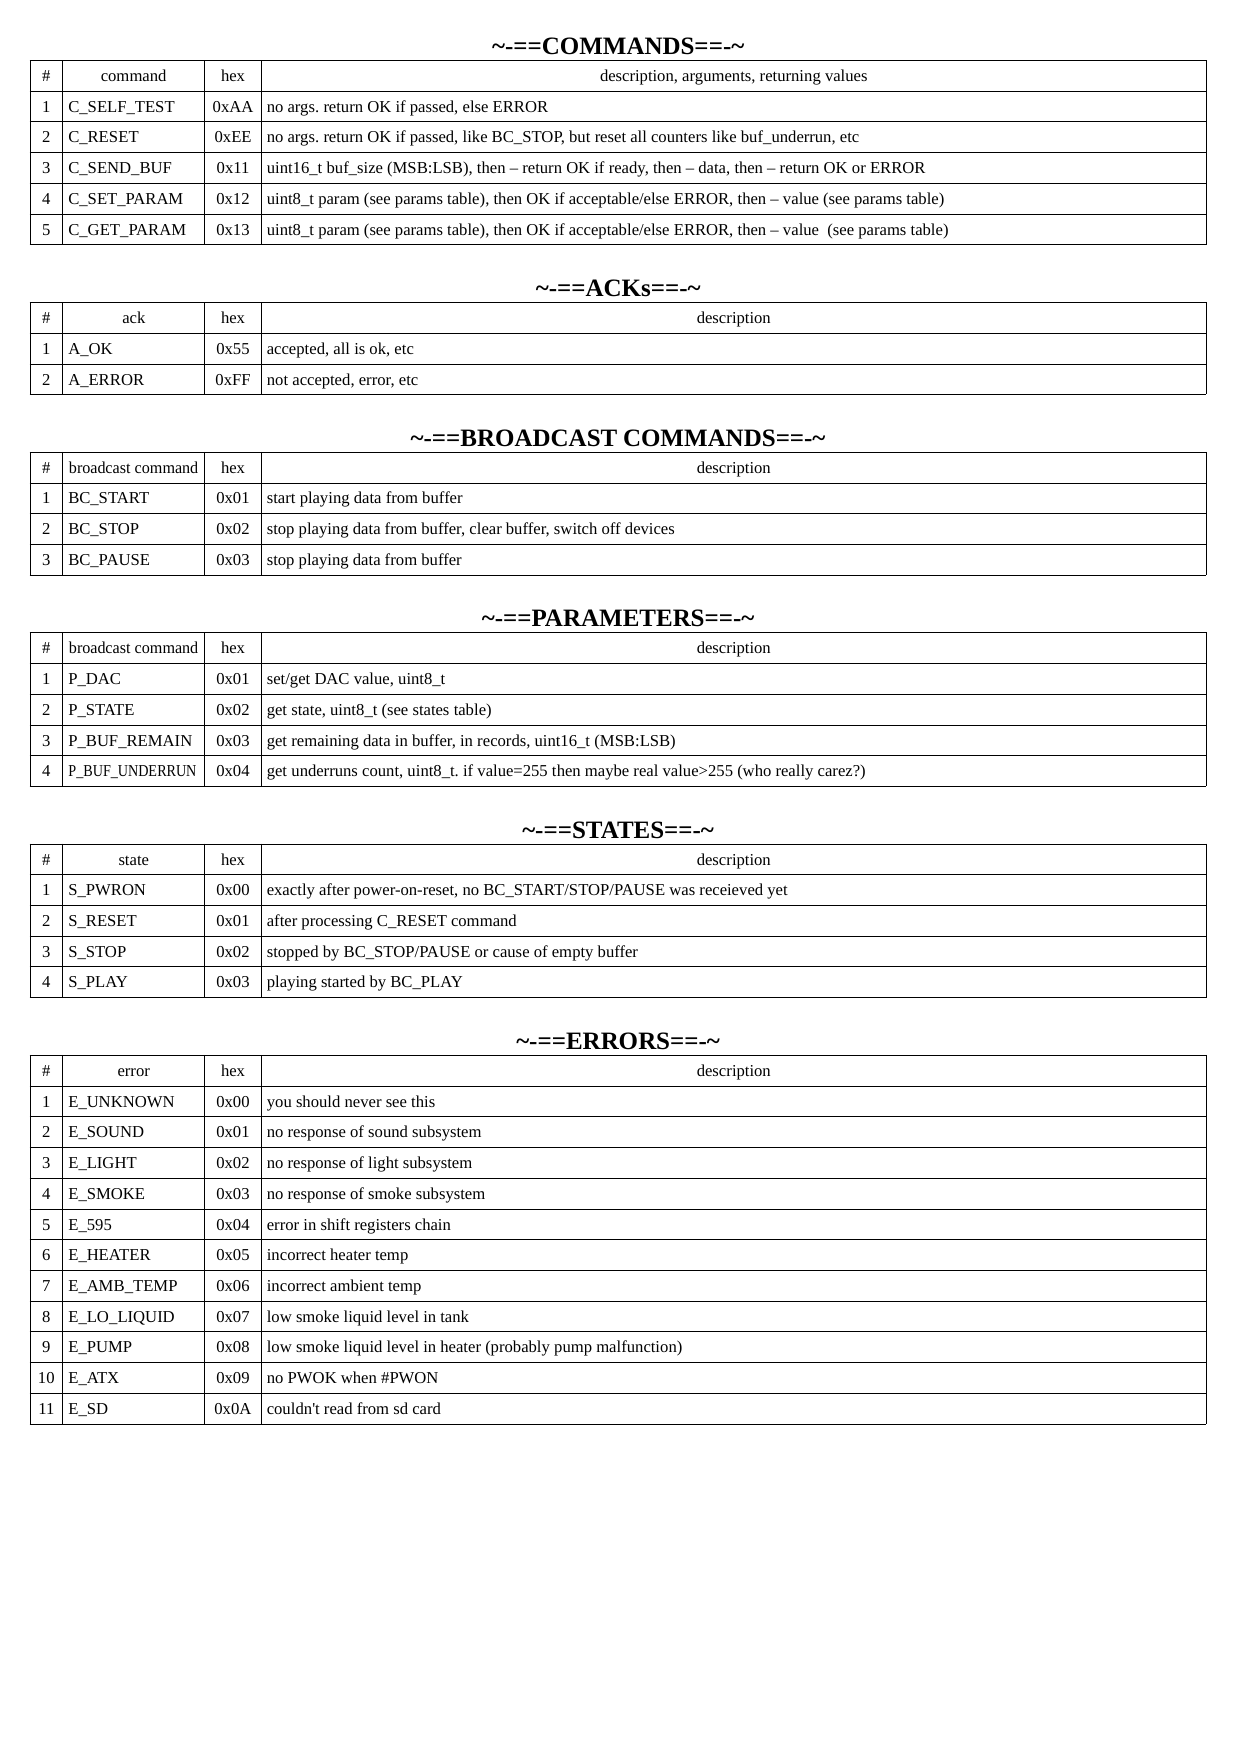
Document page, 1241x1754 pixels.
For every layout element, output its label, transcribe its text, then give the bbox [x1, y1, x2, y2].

table_header description [262, 453, 1206, 482]
table_cell low smoke liquid level in tank [262, 1302, 1206, 1331]
table_cell 1 [31, 334, 62, 363]
table_cell start playing data from buffer [262, 484, 1206, 513]
table_cell 0x04 [205, 1210, 261, 1239]
table_cell 0x06 [205, 1271, 261, 1301]
table_cell 2 [31, 122, 62, 152]
table_header hex [205, 303, 261, 333]
table_cell 0x08 [205, 1332, 261, 1362]
table_cell BC_START [63, 484, 204, 513]
table_header hex [205, 845, 261, 874]
text ~-==BROADCAST COMMANDS==-~ [30, 423, 1206, 452]
table_cell 4 [31, 1179, 62, 1208]
table_cell 1 [31, 664, 62, 694]
table_header command [63, 61, 204, 91]
table_cell 0x02 [205, 695, 261, 724]
table_cell incorrect heater temp [262, 1240, 1206, 1270]
table_cell no response of smoke subsystem [262, 1179, 1206, 1208]
table_cell E_ATX [63, 1363, 204, 1393]
table_cell 1 [31, 484, 62, 513]
table_cell A_ERROR [63, 365, 204, 394]
table_cell 1 [31, 875, 62, 905]
table_cell incorrect ambient temp [262, 1271, 1206, 1301]
table_cell P_BUF_REMAIN [63, 726, 204, 755]
table_cell set/get DAC value, uint8_t [262, 664, 1206, 694]
table_cell 0x02 [205, 937, 261, 966]
table_cell 0x05 [205, 1240, 261, 1270]
table_cell S_STOP [63, 937, 204, 966]
table_cell P_DAC [63, 664, 204, 694]
table_header # [31, 845, 62, 874]
table_cell 1 [31, 1087, 62, 1116]
table_header ack [63, 303, 204, 333]
table_cell 11 [31, 1394, 62, 1423]
table_cell after processing C_RESET command [262, 906, 1206, 936]
table_cell no response of sound subsystem [262, 1117, 1206, 1147]
table_cell E_SOUND [63, 1117, 204, 1147]
table_cell S_PWRON [63, 875, 204, 905]
table_cell 0x01 [205, 484, 261, 513]
text ~-==COMMANDS==-~ [30, 31, 1206, 60]
table_header hex [205, 453, 261, 482]
table_cell 3 [31, 937, 62, 966]
table_cell P_BUF_UNDERRUN [63, 756, 204, 786]
table_cell E_HEATER [63, 1240, 204, 1270]
table_header hex [205, 633, 261, 663]
table_cell 9 [31, 1332, 62, 1362]
table_cell C_RESET [63, 122, 204, 152]
table_cell 4 [31, 184, 62, 214]
table_cell C_SELF_TEST [63, 92, 204, 121]
table_cell 0x03 [205, 726, 261, 755]
table_cell BC_PAUSE [63, 545, 204, 575]
text ~-==ACKs==-~ [30, 273, 1206, 302]
table_header description, arguments, returning values [262, 61, 1206, 91]
table_header description [262, 303, 1206, 333]
table_cell 0x03 [205, 967, 261, 997]
table_cell E_595 [63, 1210, 204, 1239]
table_cell 4 [31, 967, 62, 997]
table_cell low smoke liquid level in heater (probably pump malfunction) [262, 1332, 1206, 1362]
table_cell 0xFF [205, 365, 261, 394]
table_cell C_SET_PARAM [63, 184, 204, 214]
table_header hex [205, 1056, 261, 1086]
table_cell E_UNKNOWN [63, 1087, 204, 1116]
table_cell 0x03 [205, 545, 261, 575]
table_cell 0x0A [205, 1394, 261, 1423]
table_cell 2 [31, 695, 62, 724]
table_cell no args. return OK if passed, like BC_STOP, but reset all counters like buf_underrun, etc [262, 122, 1206, 152]
table_cell 2 [31, 365, 62, 394]
table_cell 0x55 [205, 334, 261, 363]
table_cell S_RESET [63, 906, 204, 936]
table_cell BC_STOP [63, 514, 204, 544]
table_header # [31, 453, 62, 482]
table_cell couldn't read from sd card [262, 1394, 1206, 1423]
table_cell stop playing data from buffer [262, 545, 1206, 575]
table_cell no args. return OK if passed, else ERROR [262, 92, 1206, 121]
table_cell accepted, all is ok, etc [262, 334, 1206, 363]
table_cell exactly after power-on-reset, no BC_START/STOP/PAUSE was receieved yet [262, 875, 1206, 905]
table_cell uint8_t param (see params table), then OK if acceptable/else ERROR, then – value (see params table) [262, 184, 1206, 214]
table_cell 0x00 [205, 1087, 261, 1116]
table_cell stop playing data from buffer, clear buffer, switch off devices [262, 514, 1206, 544]
table_header # [31, 303, 62, 333]
table_header # [31, 633, 62, 663]
table_header # [31, 61, 62, 91]
table_cell 0x02 [205, 514, 261, 544]
table_cell 0x03 [205, 1179, 261, 1208]
table_cell 0xEE [205, 122, 261, 152]
table_cell 0x01 [205, 1117, 261, 1147]
table_header broadcast command [63, 453, 204, 482]
table_cell P_STATE [63, 695, 204, 724]
table_header broadcast command [63, 633, 204, 663]
table_cell not accepted, error, etc [262, 365, 1206, 394]
table_cell 5 [31, 215, 62, 244]
table_cell 6 [31, 1240, 62, 1270]
table_cell 3 [31, 545, 62, 575]
table_header description [262, 1056, 1206, 1086]
table_cell 3 [31, 726, 62, 755]
table_cell E_SMOKE [63, 1179, 204, 1208]
table_cell you should never see this [262, 1087, 1206, 1116]
table_cell 0x01 [205, 664, 261, 694]
table_cell uint16_t buf_size (MSB:LSB), then – return OK if ready, then – data, then – return OK or ERROR [262, 153, 1206, 183]
table_cell no response of light subsystem [262, 1148, 1206, 1178]
table_cell 0x04 [205, 756, 261, 786]
table_cell E_LO_LIQUID [63, 1302, 204, 1331]
table_header hex [205, 61, 261, 91]
table_cell 2 [31, 1117, 62, 1147]
text ~-==STATES==-~ [30, 815, 1206, 843]
table_cell 0x00 [205, 875, 261, 905]
table_cell 4 [31, 756, 62, 786]
text ~-==ERRORS==-~ [30, 1026, 1206, 1055]
table_header error [63, 1056, 204, 1086]
table_cell E_LIGHT [63, 1148, 204, 1178]
table_header # [31, 1056, 62, 1086]
table_cell 7 [31, 1271, 62, 1301]
table_cell 3 [31, 1148, 62, 1178]
table_cell 0x02 [205, 1148, 261, 1178]
table_cell get remaining data in buffer, in records, uint16_t (MSB:LSB) [262, 726, 1206, 755]
table_cell E_PUMP [63, 1332, 204, 1362]
table_cell 1 [31, 92, 62, 121]
table_cell playing started by BC_PLAY [262, 967, 1206, 997]
table_cell 0x13 [205, 215, 261, 244]
table_header description [262, 845, 1206, 874]
table_cell S_PLAY [63, 967, 204, 997]
table_cell get underruns count, uint8_t. if value=255 then maybe real value>255 (who really carez?) [262, 756, 1206, 786]
table_cell E_AMB_TEMP [63, 1271, 204, 1301]
table_cell C_SEND_BUF [63, 153, 204, 183]
table_cell 8 [31, 1302, 62, 1331]
table_cell 0xAA [205, 92, 261, 121]
table_cell get state, uint8_t (see states table) [262, 695, 1206, 724]
table_cell 10 [31, 1363, 62, 1393]
table_cell 0x01 [205, 906, 261, 936]
table_cell C_GET_PARAM [63, 215, 204, 244]
table_cell 2 [31, 906, 62, 936]
table_cell 5 [31, 1210, 62, 1239]
table_cell 0x11 [205, 153, 261, 183]
table_cell 0x07 [205, 1302, 261, 1331]
table_cell uint8_t param (see params table), then OK if acceptable/else ERROR, then – value (see params table) [262, 215, 1206, 244]
table_cell 2 [31, 514, 62, 544]
text ~-==PARAMETERS==-~ [30, 603, 1206, 632]
table_cell stopped by BC_STOP/PAUSE or cause of empty buffer [262, 937, 1206, 966]
table_cell error in shift registers chain [262, 1210, 1206, 1239]
table_cell 3 [31, 153, 62, 183]
table_cell 0x09 [205, 1363, 261, 1393]
table_header description [262, 633, 1206, 663]
table_cell no PWOK when #PWON [262, 1363, 1206, 1393]
table_cell 0x12 [205, 184, 261, 214]
table_cell A_OK [63, 334, 204, 363]
table_header state [63, 845, 204, 874]
table_cell E_SD [63, 1394, 204, 1423]
